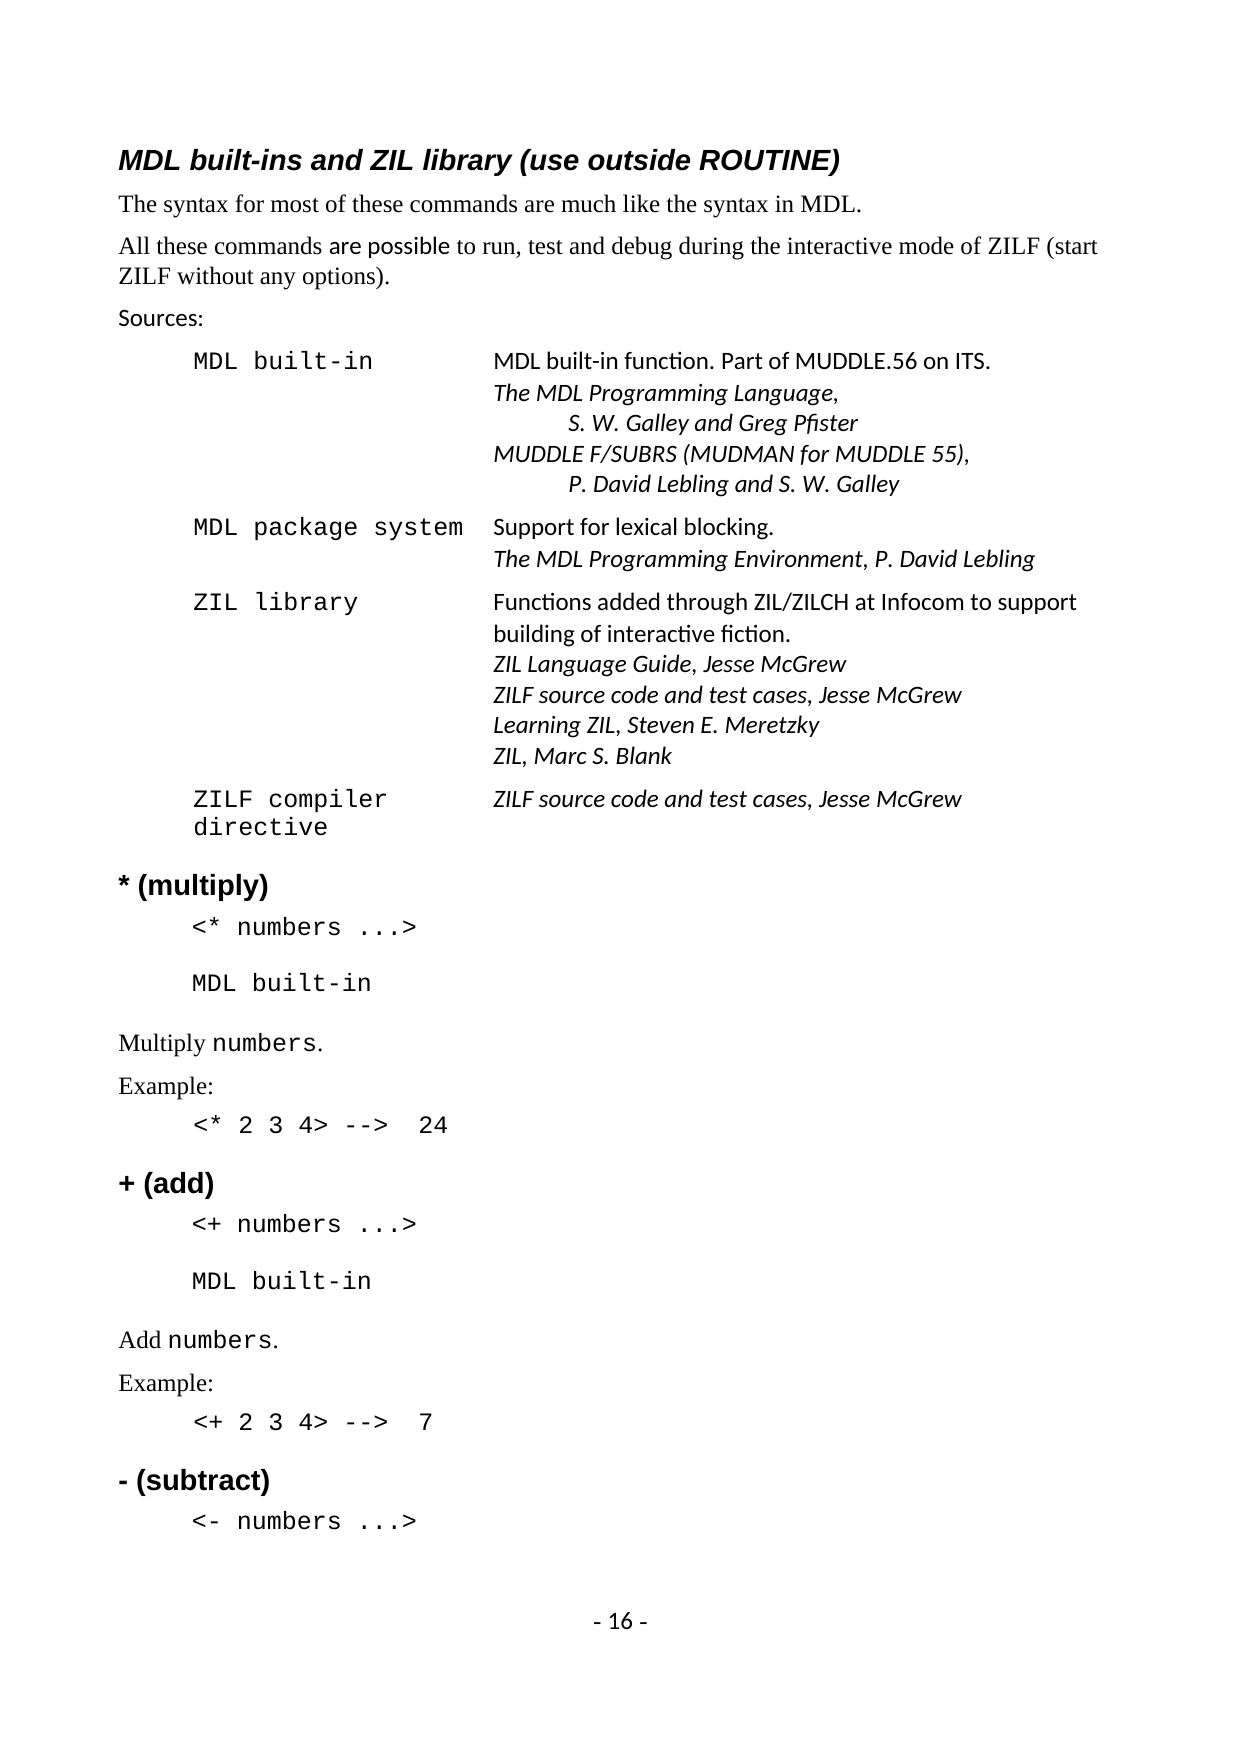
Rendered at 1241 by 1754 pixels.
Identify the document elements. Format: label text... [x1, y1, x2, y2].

text <* 2 3 4> --> 24 [118, 1112, 1122, 1141]
text <* numbers ...> [192, 914, 1122, 943]
subtitle * (multiply) [43, 868, 1122, 902]
subtitle MDL built-ins and ZIL library (use outside ROUTINE) [118, 143, 1122, 177]
text Example: [118, 1071, 1122, 1100]
text <+ numbers ...> [192, 1212, 1122, 1240]
text ZILF compiler ZILF source code and test cases, Jesse McGrew directive [118, 783, 1122, 843]
text The syntax for most of these commands are much like the syntax in MDL. [118, 189, 1122, 218]
text Add numbers. [118, 1325, 1122, 1356]
text Multiply numbers. [118, 1028, 1122, 1058]
subtitle - (subtract) [43, 1463, 1122, 1496]
text All these commands are possible to run, test and debug during the interactive mode of ZILF (start ZILF without any options). [118, 230, 1122, 290]
text ZIL library Functions added through ZIL/ZILCH at Infocom to support building of interactive fiction. ZIL Language Guide, Jesse McGrew ZILF source code and test cases, Jesse McGrew Learning ZIL, Steven E. Meretzky ZIL, Marc S. Blank [118, 586, 1122, 771]
text Example: [118, 1368, 1122, 1397]
text MDL built-in [192, 971, 1122, 999]
text <+ 2 3 4> --> 7 [118, 1409, 1122, 1438]
text MDL package system Support for lexical blocking. The MDL Programming Environment, P. David Lebling [118, 512, 1122, 574]
text Sources: [118, 302, 1122, 333]
text <- numbers ...> [192, 1509, 1122, 1537]
text MDL built-in MDL built-in function. Part of MUDDLE.56 on ITS. The MDL Programming Language, S. W. Galley and Greg Pfister MUDDLE F/SUBRS (MUDMAN for MUDDLE 55), P. David Lebling and S. W. Galley [118, 345, 1122, 499]
text MDL built-in [192, 1268, 1122, 1297]
subtitle + (add) [43, 1166, 1122, 1199]
